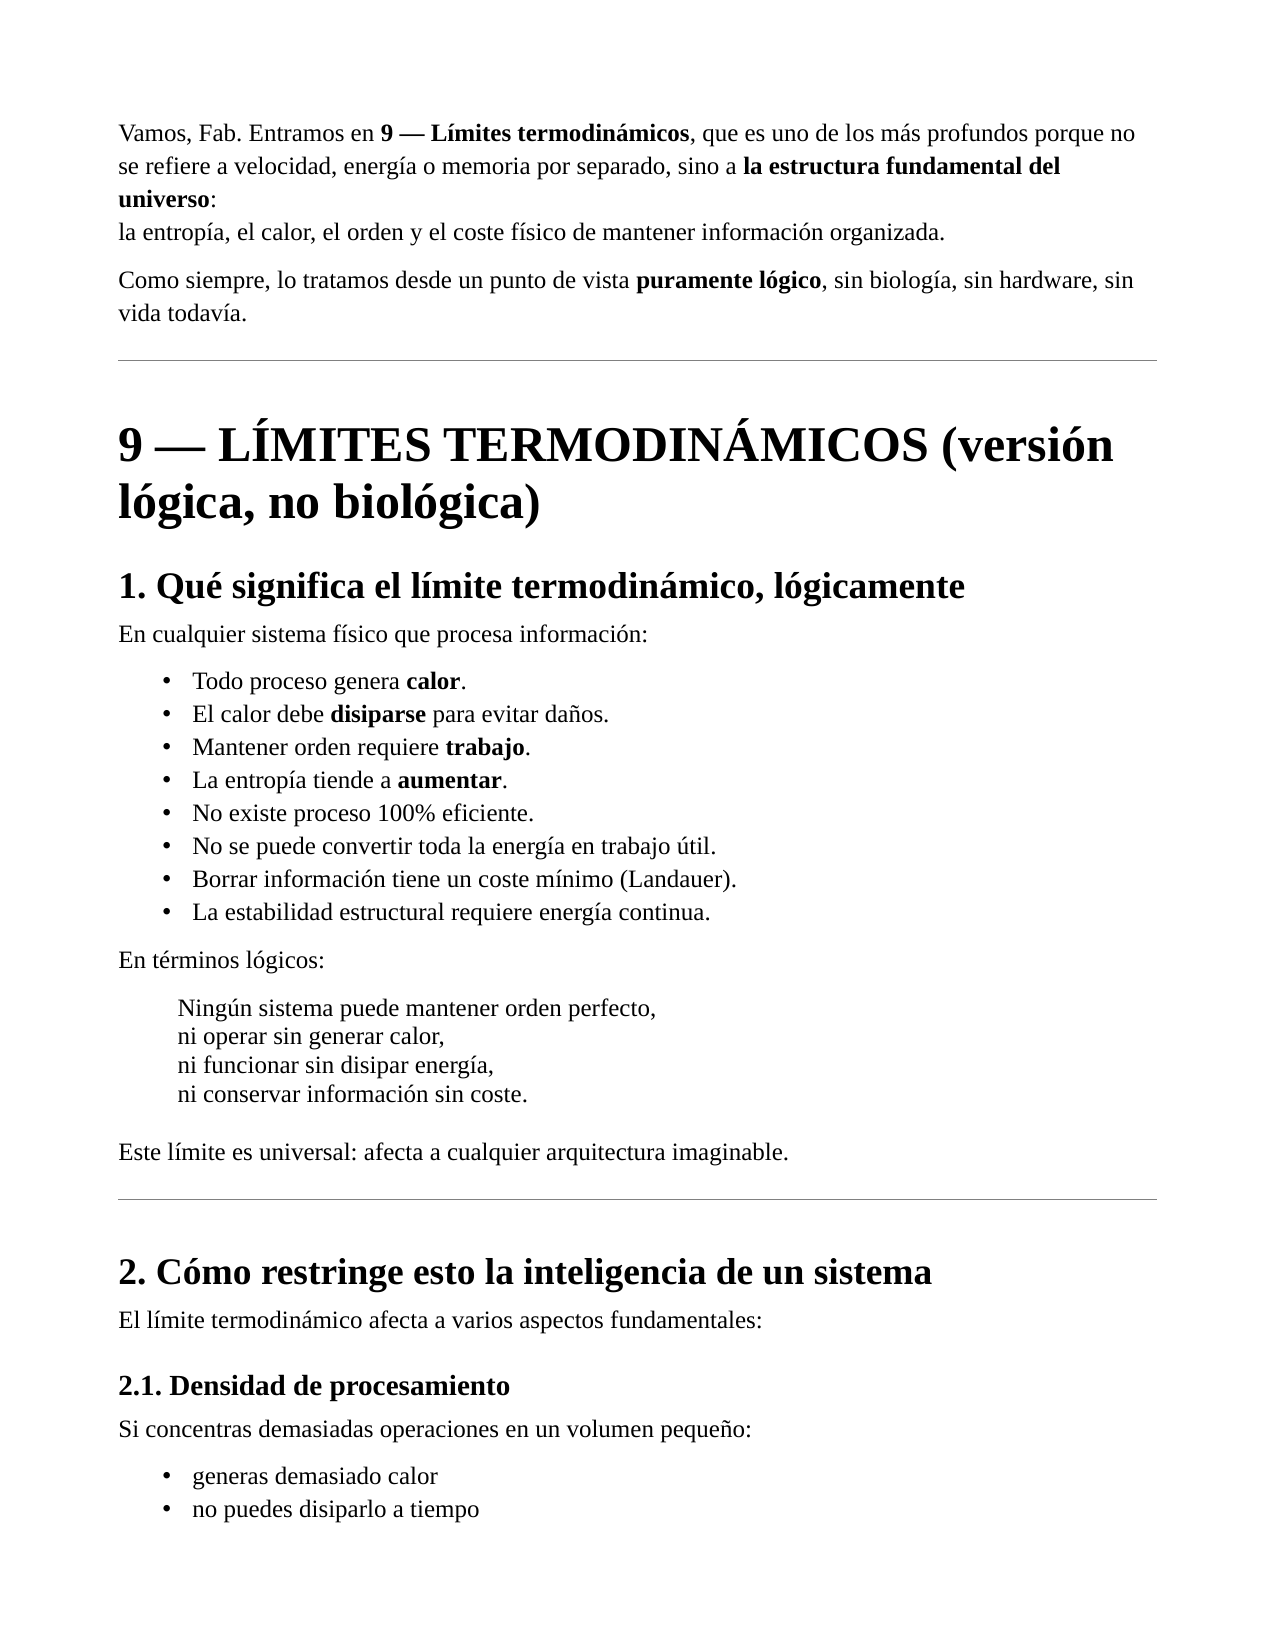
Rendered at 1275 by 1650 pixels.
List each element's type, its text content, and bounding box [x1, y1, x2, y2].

list No se puede convertir toda la energía en trabajo útil. [162, 831, 1157, 860]
list Mantener orden requiere trabajo. [162, 732, 1157, 761]
text En términos lógicos: [118, 945, 1157, 974]
list generas demasiado calor [162, 1461, 1157, 1490]
text Este límite es universal: afecta a cualquier arquitectura imaginable. [118, 1137, 1157, 1166]
list no puedes disiparlo a tiempo [162, 1494, 1157, 1523]
text El límite termodinámico afecta a varios aspectos fundamentales: [118, 1305, 1157, 1334]
subtitle 2. Cómo restringe esto la inteligencia de un sistema [118, 1250, 1157, 1293]
text Si concentras demasiadas operaciones en un volumen pequeño: [118, 1414, 1157, 1442]
list La entropía tiende a aumentar. [162, 765, 1157, 794]
list Borrar información tiene un coste mínimo (Landauer). [162, 864, 1157, 893]
text En cualquier sistema físico que procesa información: [118, 619, 1157, 647]
text Ningún sistema puede mantener orden perfecto, ni operar sin generar calor, ni funcionar sin disipar energía, ni conservar información sin coste. [177, 993, 1098, 1108]
list Todo proceso genera calor. [162, 666, 1157, 695]
subtitle 2.1. Densidad de procesamiento [118, 1368, 1157, 1401]
subtitle 1. Qué significa el límite termodinámico, lógicamente [118, 563, 1157, 606]
text Como siempre, lo tratamos desde un punto de vista puramente lógico, sin biología, sin hardware, sin vida todavía. [118, 265, 1157, 327]
subtitle 9 — LÍMITES TERMODINÁMICOS (versión lógica, no biológica) [118, 415, 1157, 530]
list La estabilidad estructural requiere energía continua. [162, 897, 1157, 926]
list El calor debe disiparse para evitar daños. [162, 699, 1157, 728]
list No existe proceso 100% eficiente. [162, 798, 1157, 827]
text Vamos, Fab. Entramos en 9 — Límites termodinámicos, que es uno de los más profundos porque no se refiere a velocidad, energía o memoria por separado, sino a la estructura fundamental del universo: la entropía, el calor, el orden y el coste físico de mantener información organizada. [118, 118, 1157, 246]
